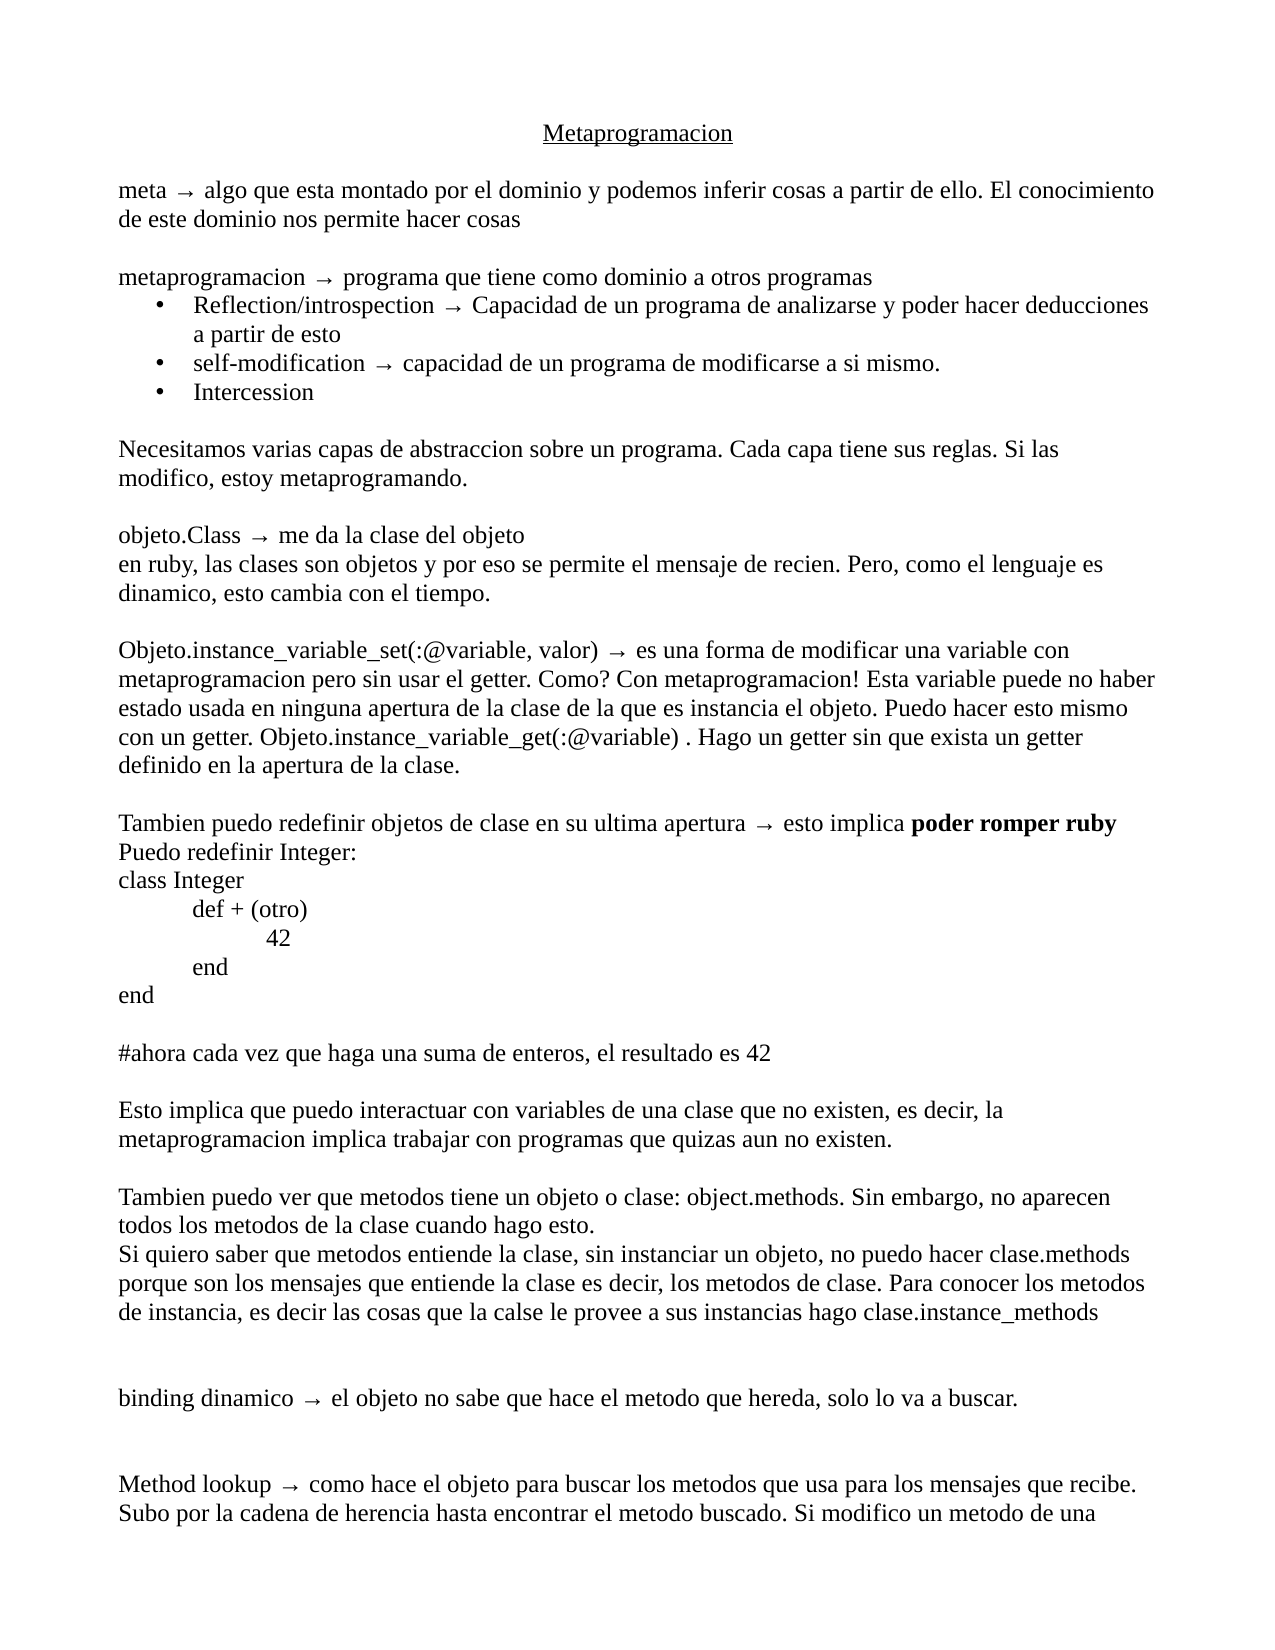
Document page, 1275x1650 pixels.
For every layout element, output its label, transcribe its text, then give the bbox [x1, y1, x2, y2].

text Tambien puedo ver que metodos tiene un objeto o clase: object.methods. Sin embargo, no aparecen todos los metodos de la clase cuando hago esto. [118, 1182, 1157, 1239]
text Metaprogramacion [118, 118, 1157, 147]
text en ruby, las clases son objetos y por eso se permite el mensaje de recien. Pero, como el lenguaje es dinamico, esto cambia con el tiempo. [118, 549, 1157, 607]
text #ahora cada vez que haga una suma de enteros, el resultado es 42 [118, 1038, 1157, 1067]
list Reflection/introspection → Capacidad de un programa de analizarse y poder hacer deducciones a partir de esto [156, 291, 1157, 348]
text metaprogramacion → programa que tiene como dominio a otros programas [118, 262, 1157, 291]
text 42 [118, 923, 1157, 952]
text objeto.Class → me da la clase del objeto [118, 521, 1157, 549]
text end [118, 981, 1157, 1009]
text Esto implica que puedo interactuar con variables de una clase que no existen, es decir, la metaprogramacion implica trabajar con programas que quizas aun no existen. [118, 1096, 1157, 1153]
text binding dinamico → el objeto no sabe que hace el metodo que hereda, solo lo va a buscar. [118, 1383, 1157, 1412]
text Si quiero saber que metodos entiende la clase, sin instanciar un objeto, no puedo hacer clase.methods porque son los mensajes que entiende la clase es decir, los metodos de clase. Para conocer los metodos de instancia, es decir las cosas que la calse le provee a sus instancias hago clase.instance_methods [118, 1239, 1157, 1326]
list Intercession [156, 377, 1157, 406]
text meta → algo que esta montado por el dominio y podemos inferir cosas a partir de ello. El conocimiento de este dominio nos permite hacer cosas [118, 176, 1157, 233]
text Necesitamos varias capas de abstraccion sobre un programa. Cada capa tiene sus reglas. Si las modifico, estoy metaprogramando. [118, 434, 1157, 492]
text Objeto.instance_variable_set(:@variable, valor) → es una forma de modificar una variable con metaprogramacion pero sin usar el getter. Como? Con metaprogramacion! Esta variable puede no haber estado usada en ninguna apertura de la clase de la que es instancia el objeto. Puedo hacer esto mismo con un getter. Objeto.instance_variable_get(:@variable) . Hago un getter sin que exista un getter definido en la apertura de la clase. [118, 636, 1157, 779]
text Method lookup → como hace el objeto para buscar los metodos que usa para los mensajes que recibe. Subo por la cadena de herencia hasta encontrar el metodo buscado. Si modifico un metodo de una [118, 1469, 1157, 1527]
list self-modification → capacidad de un programa de modificarse a si mismo. [156, 348, 1157, 377]
text def + (otro) [118, 894, 1157, 923]
text Tambien puedo redefinir objetos de clase en su ultima apertura → esto implica poder romper ruby [118, 808, 1157, 837]
text end [118, 952, 1157, 981]
text class Integer [118, 866, 1157, 894]
text Puedo redefinir Integer: [118, 837, 1157, 866]
